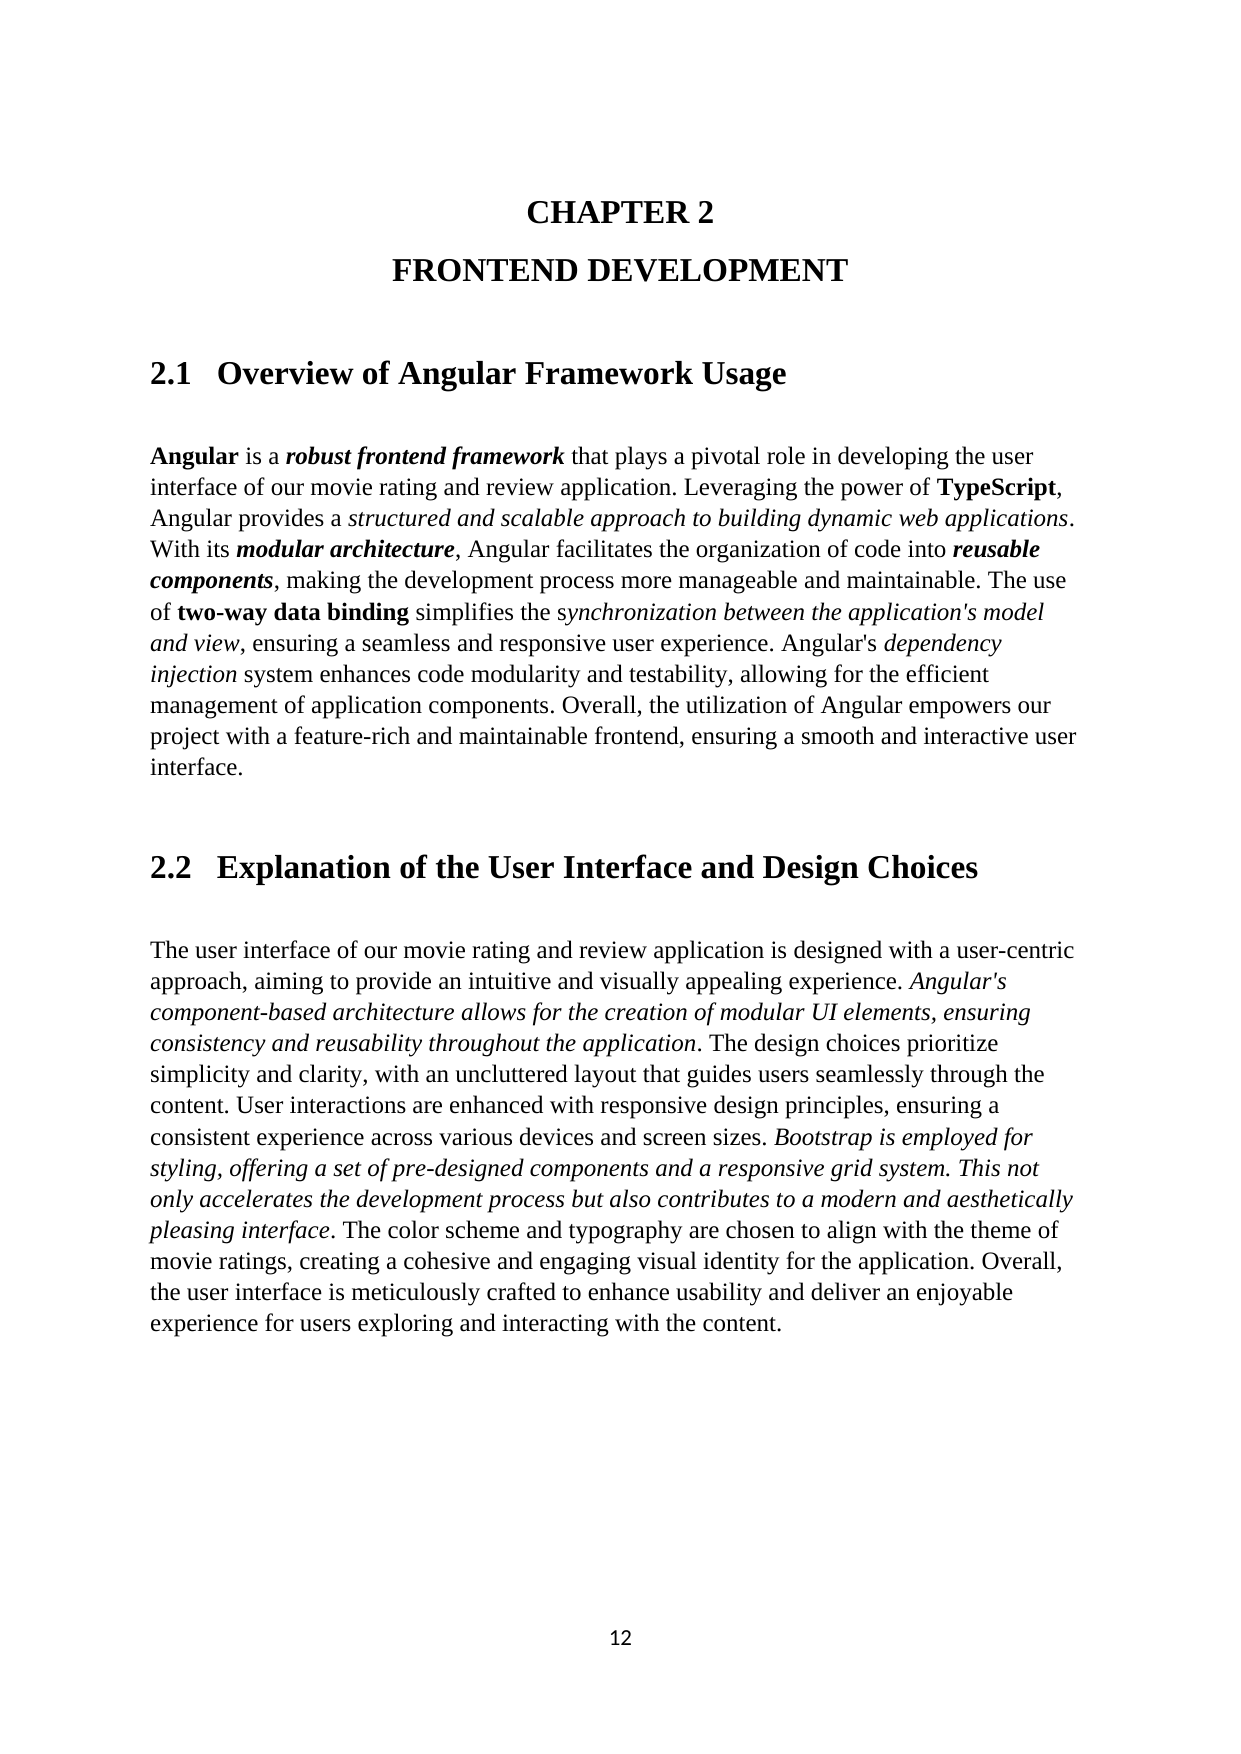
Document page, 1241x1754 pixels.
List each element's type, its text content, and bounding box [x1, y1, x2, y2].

text 2.2 Explanation of the User Interface and Design Choices [150, 847, 1090, 886]
text FRONTEND DEVELOPMENT [150, 250, 1090, 288]
text CHAPTER 2 [150, 192, 1090, 230]
text The user interface of our movie rating and review application is designed with a user-centric approach, aiming to provide an intuitive and visually appealing experience. Angular's component-based architecture allows for the creation of modular UI elements, ensuring consistency and reusability throughout the application. The design choices prioritize simplicity and clarity, with an uncluttered layout that guides users seamlessly through the content. User interactions are enhanced with responsive design principles, ensuring a consistent experience across various devices and screen sizes. Bootstrap is employed for styling, offering a set of pre-designed components and a responsive grid system. This not only accelerates the development process but also contributes to a modern and aesthetically pleasing interface. The color scheme and typography are chosen to align with the theme of movie ratings, creating a cohesive and engaging visual identity for the application. Overall, the user interface is meticulously crafted to enhance usability and deliver an enjoyable experience for users exploring and interacting with the content. [150, 935, 1090, 1337]
text 2.1 Overview of Angular Framework Usage [150, 353, 1090, 391]
text Angular is a robust frontend framework that plays a pivotal role in developing the user interface of our movie rating and review application. Leveraging the power of TypeScript, Angular provides a structured and scalable approach to building dynamic web applications. With its modular architecture, Angular facilitates the organization of code into reusable components, making the development process more manageable and maintainable. The use of two-way data binding simplifies the synchronization between the application's model and view, ensuring a seamless and responsive user experience. Angular's dependency injection system enhances code modularity and testability, allowing for the efficient management of application components. Overall, the utilization of Angular empowers our project with a feature-rich and maintainable frontend, ensuring a smooth and interactive user interface. [150, 441, 1090, 781]
